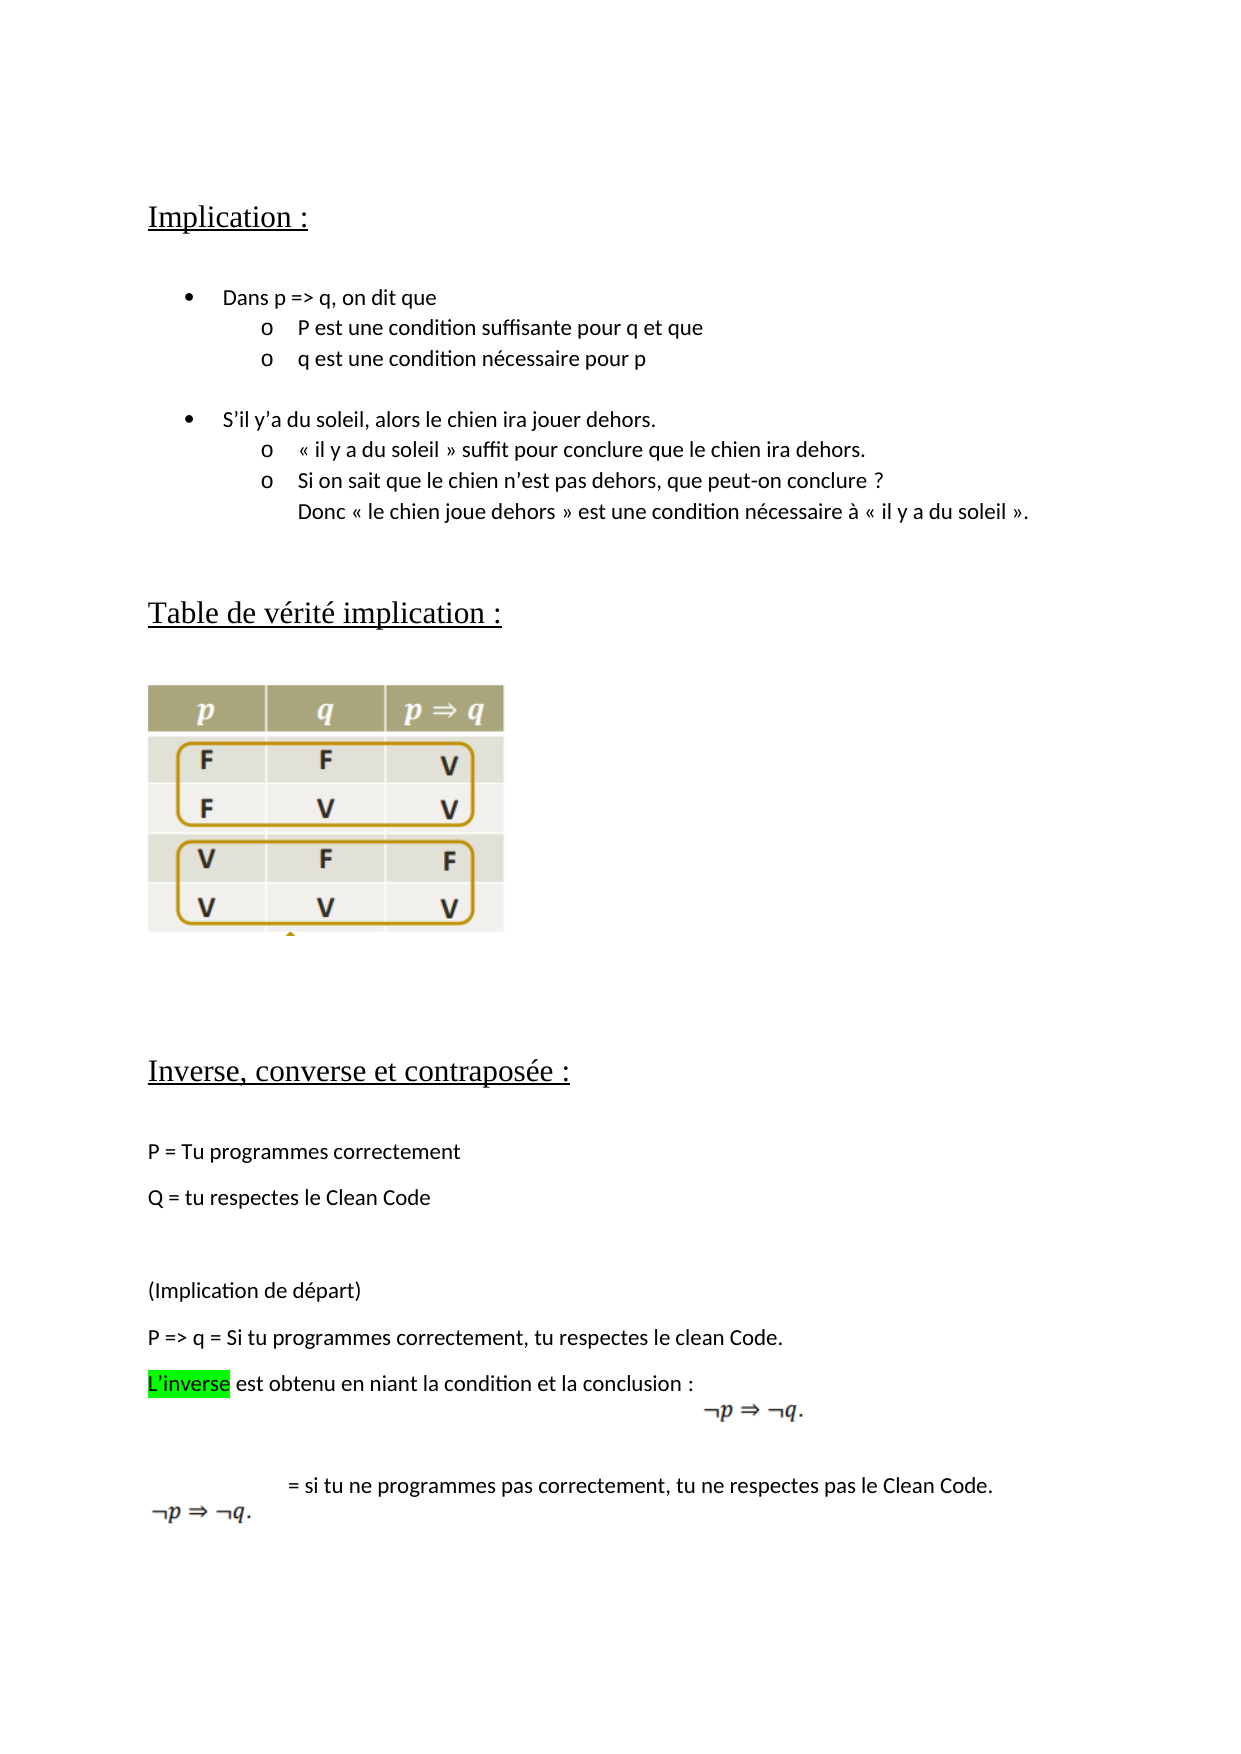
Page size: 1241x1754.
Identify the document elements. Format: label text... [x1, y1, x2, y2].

list « il y a du soleil » suffit pour conclure que le chien ira dehors. [260, 435, 1093, 464]
subtitle Table de vérité implication : [148, 595, 1093, 631]
list Dans p => q, on dit que [185, 283, 1093, 311]
text Q = tu respectes le Clean Code [148, 1183, 1093, 1211]
list q est une condition nécessaire pour p [260, 344, 1093, 403]
text P => q = Si tu programmes correctement, tu respectes le clean Code. [148, 1323, 1093, 1351]
list S’il y’a du soleil, alors le chien ira jouer dehors. [185, 405, 1093, 433]
text L’inverse est obtenu en niant la condition et la conclusion : = si tu ne programmes pas correctement, tu ne respectes pas le Clean Code. [148, 1369, 1093, 1541]
subtitle Inverse, converse et contraposée : [148, 1052, 1093, 1088]
text (Implication de départ) [148, 1276, 1093, 1304]
list P est une condition suffisante pour q et que [260, 313, 1093, 342]
list Si on sait que le chien n’est pas dehors, que peut-on conclure ? Donc « le chien joue dehors » est une condition nécessaire à « il y a du soleil ». [260, 466, 1093, 525]
text P = Tu programmes correctement [148, 1137, 1093, 1165]
subtitle Implication : [148, 198, 1093, 234]
